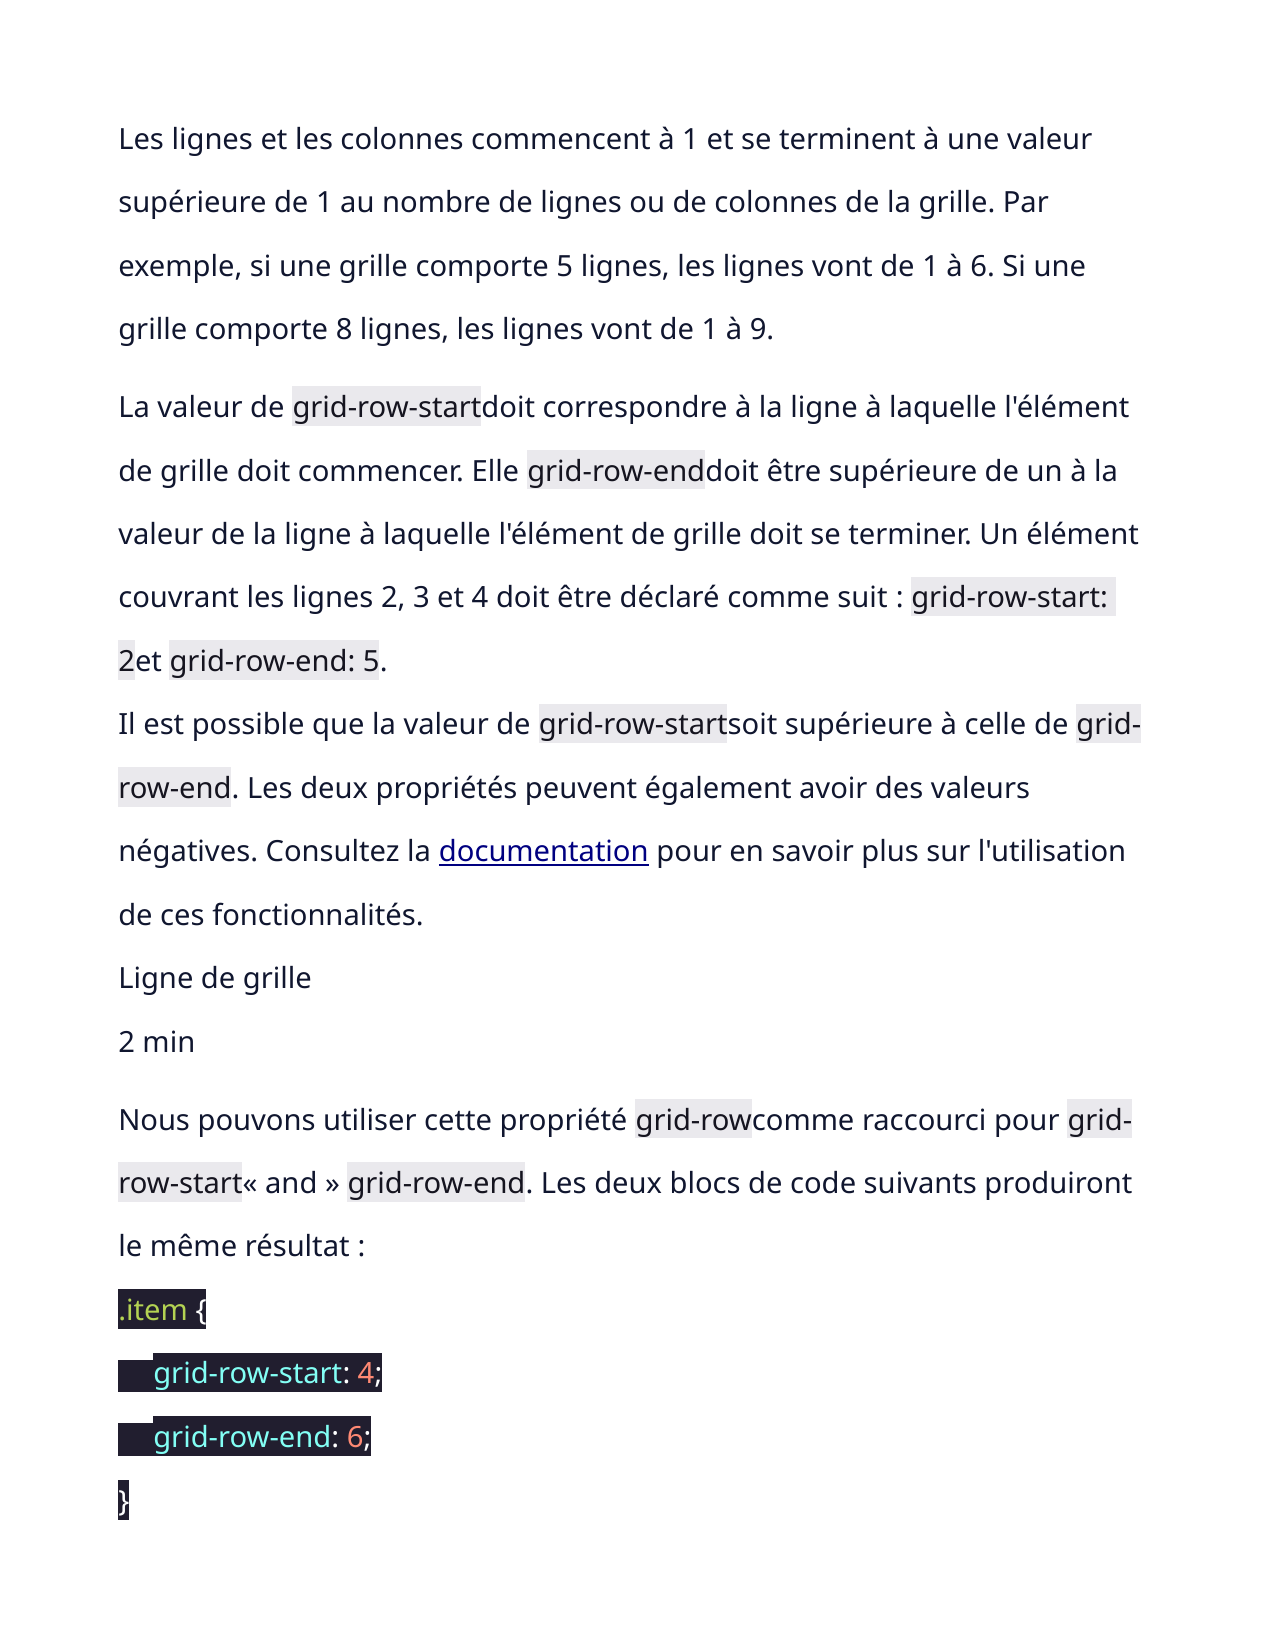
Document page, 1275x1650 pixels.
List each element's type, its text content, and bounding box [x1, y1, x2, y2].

text } [118, 1480, 1157, 1520]
text grid-row-start: 4; [118, 1353, 1157, 1392]
text grid-row-end: 6; [118, 1416, 1157, 1456]
text Nous pouvons utiliser cette propriété grid-rowcomme raccourci pour grid-row-start« and » grid-row-end. Les deux blocs de code suivants produiront le même résultat : [118, 1099, 1157, 1265]
text La valeur de grid-row-startdoit correspondre à la ligne à laquelle l'élément de grille doit commencer. Elle grid-row-enddoit être supérieure de un à la valeur de la ligne à laquelle l'élément de grille doit se terminer. Un élément couvrant les lignes 2, 3 et 4 doit être déclaré comme suit : grid-row-start: 2et grid-row-end: 5. [118, 386, 1157, 680]
text 2 min [118, 1021, 1157, 1061]
subtitle Ligne de grille [118, 957, 1157, 997]
text Les lignes et les colonnes commencent à 1 et se terminent à une valeur supérieure de 1 au nombre de lignes ou de colonnes de la grille. Par exemple, si une grille comporte 5 lignes, les lignes vont de 1 à 6. Si une grille comporte 8 lignes, les lignes vont de 1 à 9. [118, 118, 1157, 348]
text .item { [118, 1289, 1157, 1329]
text Il est possible que la valeur de grid-row-startsoit supérieure à celle de grid-row-end. Les deux propriétés peuvent également avoir des valeurs négatives. Consultez la documentation pour en savoir plus sur l'utilisation de ces fonctionnalités. [118, 704, 1157, 934]
